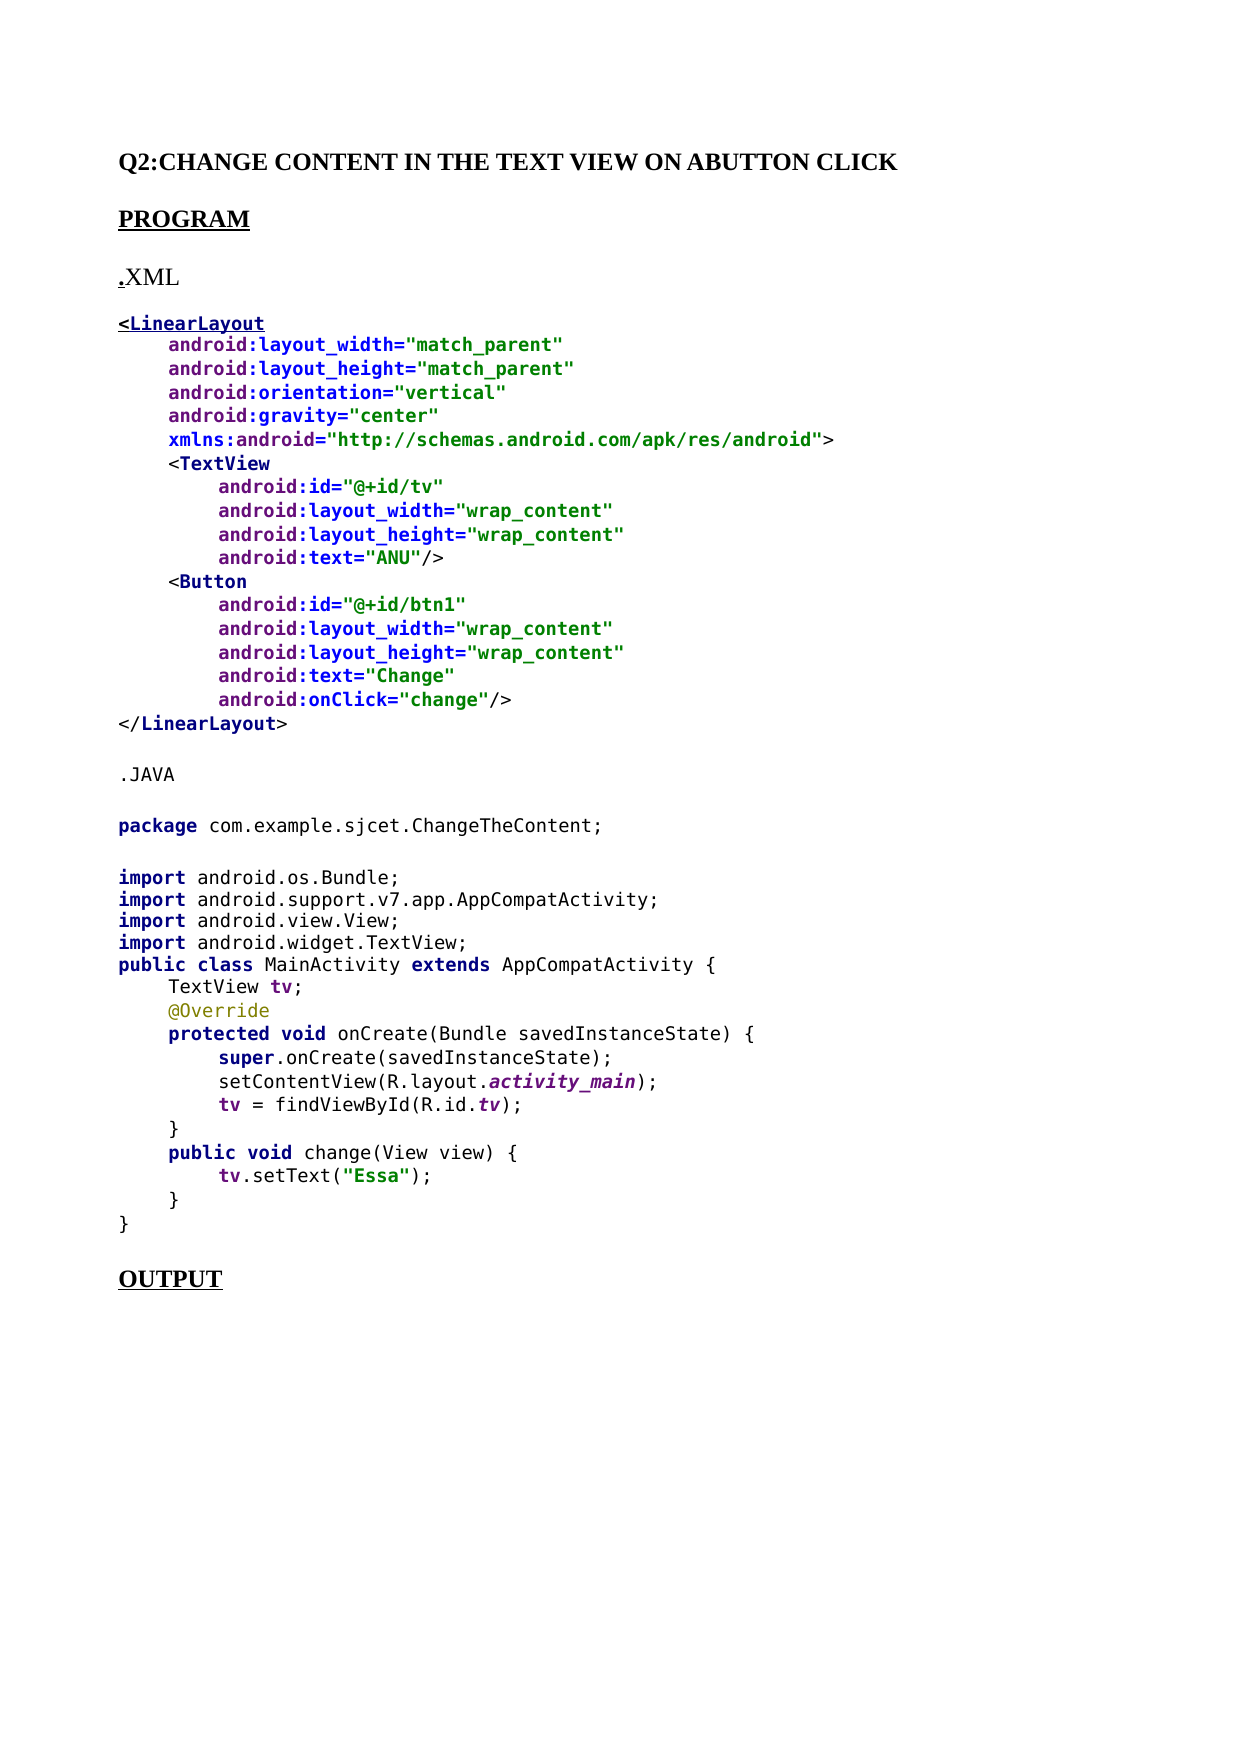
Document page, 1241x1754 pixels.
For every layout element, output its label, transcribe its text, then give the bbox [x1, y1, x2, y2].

text } [118, 1118, 1122, 1142]
text android:orientation="vertical" [118, 382, 1122, 405]
text .JAVA [118, 764, 1122, 786]
text <LinearLayout [118, 312, 1122, 334]
text <Button [118, 571, 1122, 594]
text } [118, 1213, 1122, 1234]
text protected void onCreate(Bundle savedInstanceState) { [118, 1023, 1122, 1047]
text <TextView [118, 453, 1122, 476]
text public void change(View view) { [118, 1142, 1122, 1165]
text android:layout_width="match_parent" [118, 334, 1122, 358]
text android:layout_width="wrap_content" [118, 618, 1122, 642]
text android:layout_height="wrap_content" [118, 523, 1122, 547]
text android:text="Change" [118, 665, 1122, 689]
text xmlns:android="http://schemas.android.com/apk/res/android"> [118, 429, 1122, 453]
text super.onCreate(savedInstanceState); [118, 1047, 1122, 1071]
text import android.os.Bundle; [118, 867, 1122, 889]
text Q2:CHANGE CONTENT IN THE TEXT VIEW ON ABUTTON CLICK [118, 147, 1122, 176]
text </LinearLayout> [118, 713, 1122, 734]
text public class MainActivity extends AppCompatActivity { [118, 954, 1122, 976]
text package com.example.sjcet.ChangeTheContent; [118, 815, 1122, 837]
text android:text="ANU"/> [118, 547, 1122, 571]
text PROGRAM [118, 204, 1122, 233]
text tv.setText("Essa"); [118, 1165, 1122, 1189]
text android:id="@+id/btn1" [118, 594, 1122, 618]
text tv = findViewById(R.id.tv); [118, 1094, 1122, 1118]
text @Override [118, 1000, 1122, 1023]
text OUTPUT [118, 1264, 1122, 1293]
text import android.support.v7.app.AppCompatActivity; [118, 889, 1122, 911]
text import android.view.View; [118, 911, 1122, 932]
text } [118, 1189, 1122, 1213]
text TextView tv; [118, 976, 1122, 1000]
text android:layout_height="wrap_content" [118, 642, 1122, 665]
text setContentView(R.layout.activity_main); [118, 1071, 1122, 1094]
text android:id="@+id/tv" [118, 476, 1122, 500]
text android:layout_width="wrap_content" [118, 500, 1122, 523]
text android:gravity="center" [118, 405, 1122, 429]
text android:onClick="change"/> [118, 689, 1122, 713]
text import android.widget.TextView; [118, 932, 1122, 954]
text .XML [118, 262, 1122, 291]
text android:layout_height="match_parent" [118, 358, 1122, 382]
